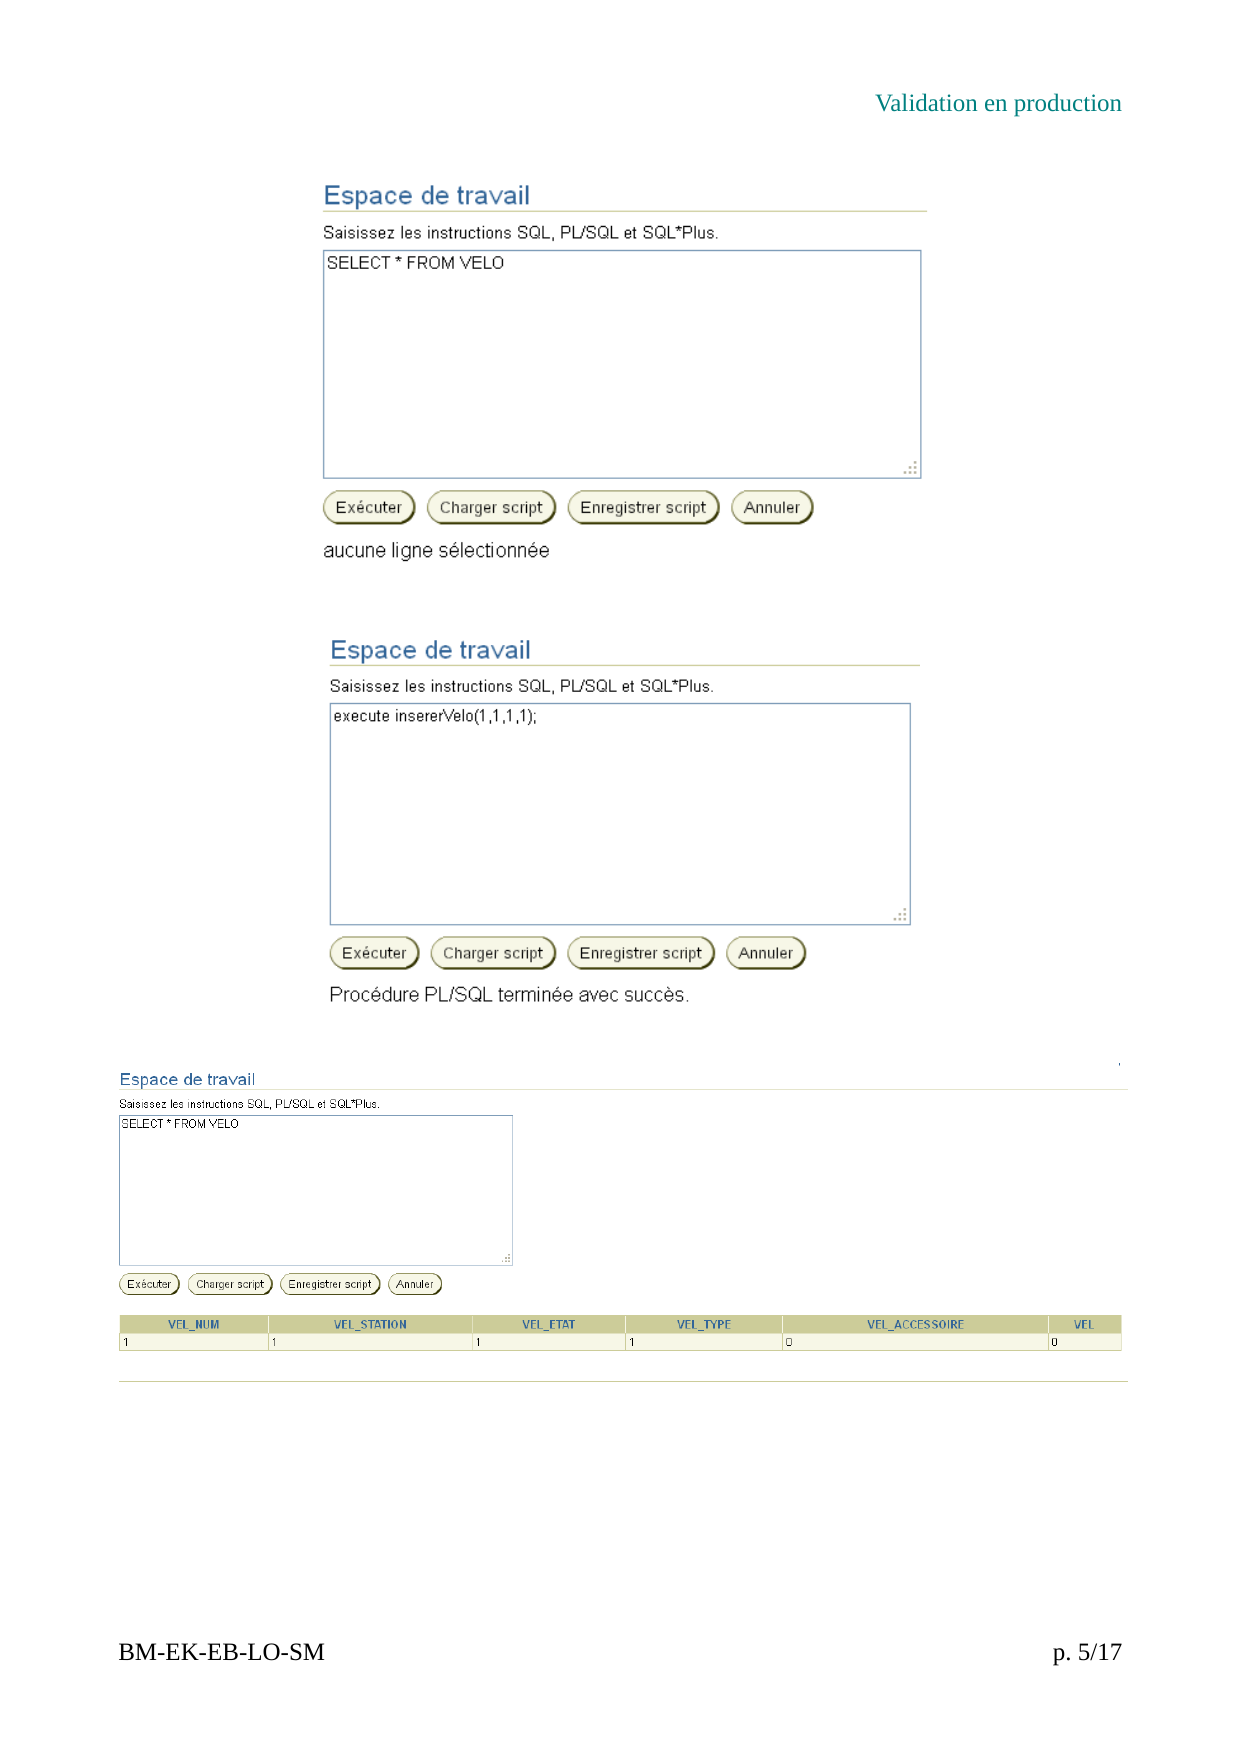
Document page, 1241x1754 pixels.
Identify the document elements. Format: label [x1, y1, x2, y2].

picture [112, 1063, 1128, 1392]
